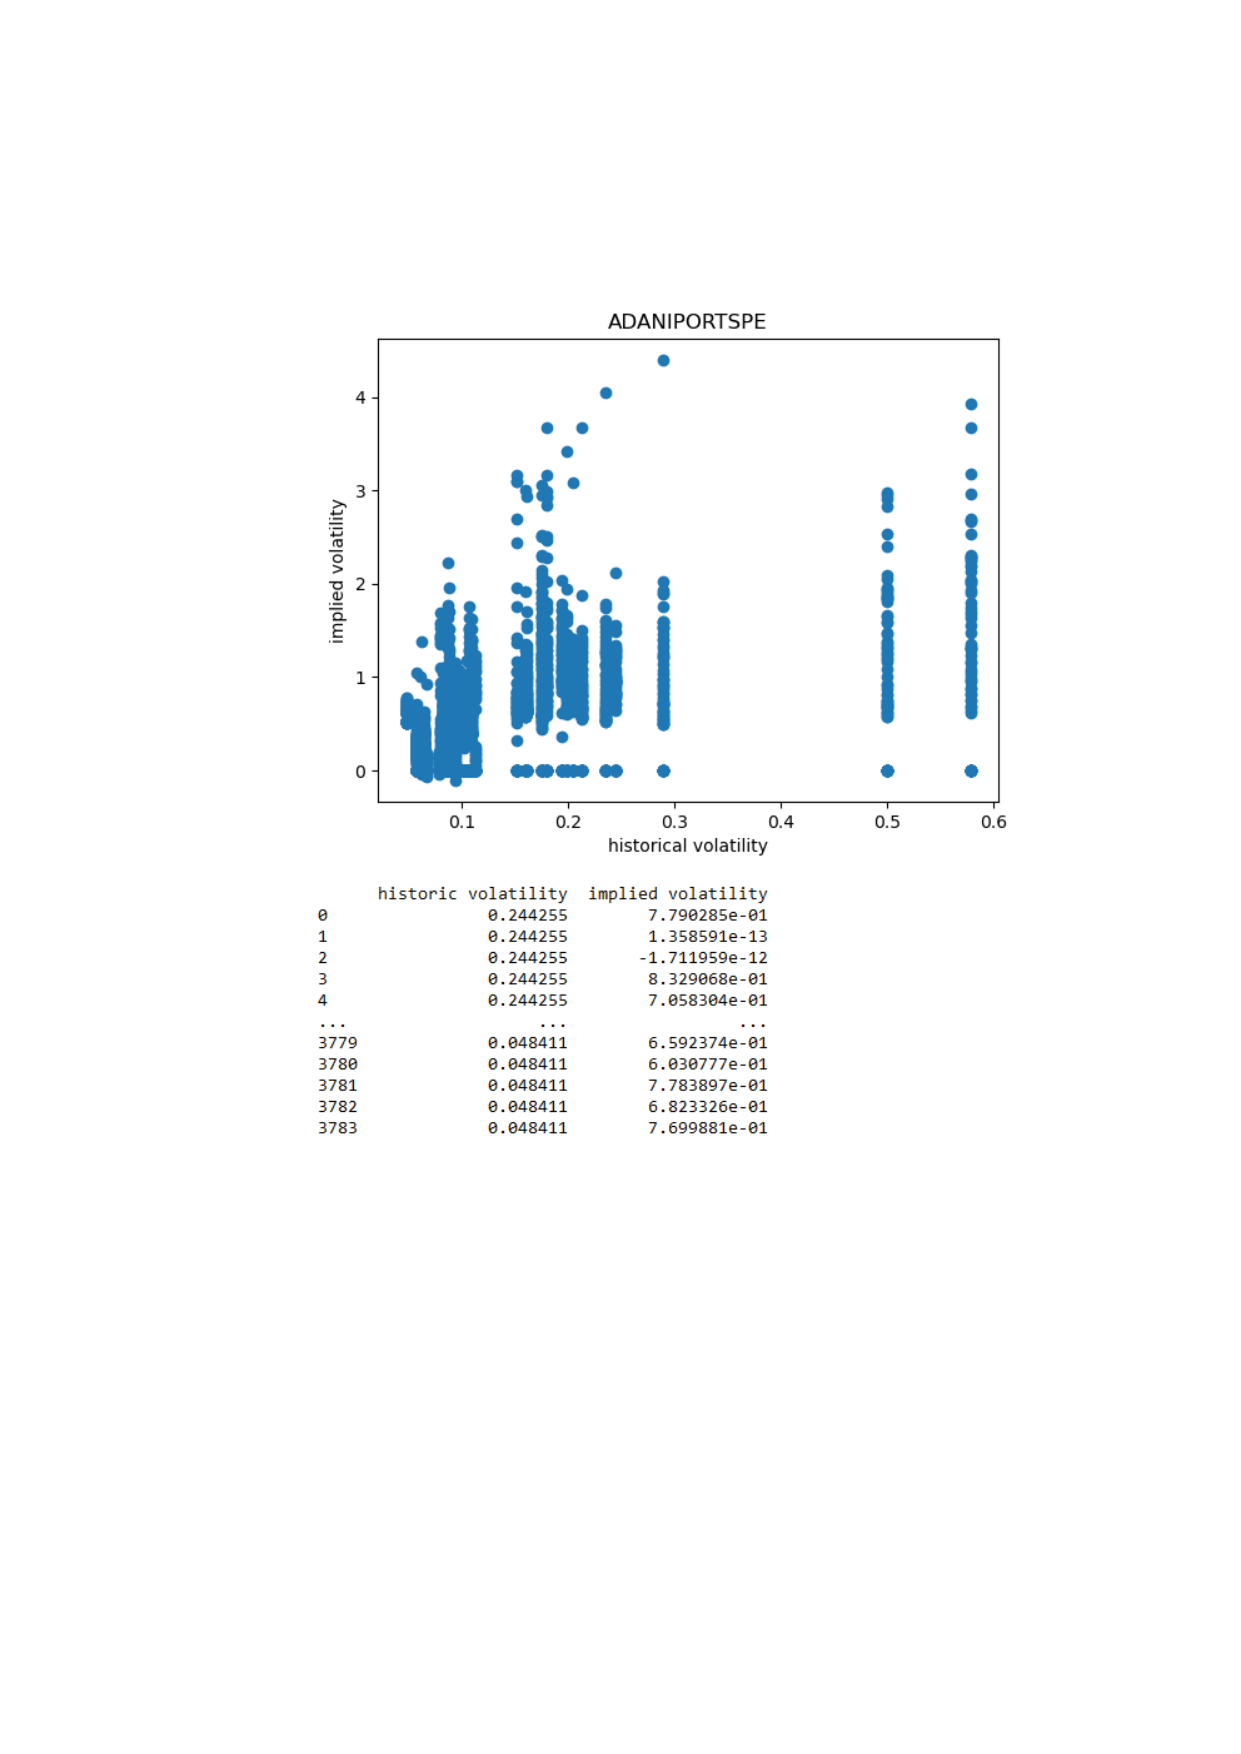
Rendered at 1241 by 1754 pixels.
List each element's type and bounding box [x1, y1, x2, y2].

picture [189, 290, 1051, 1161]
